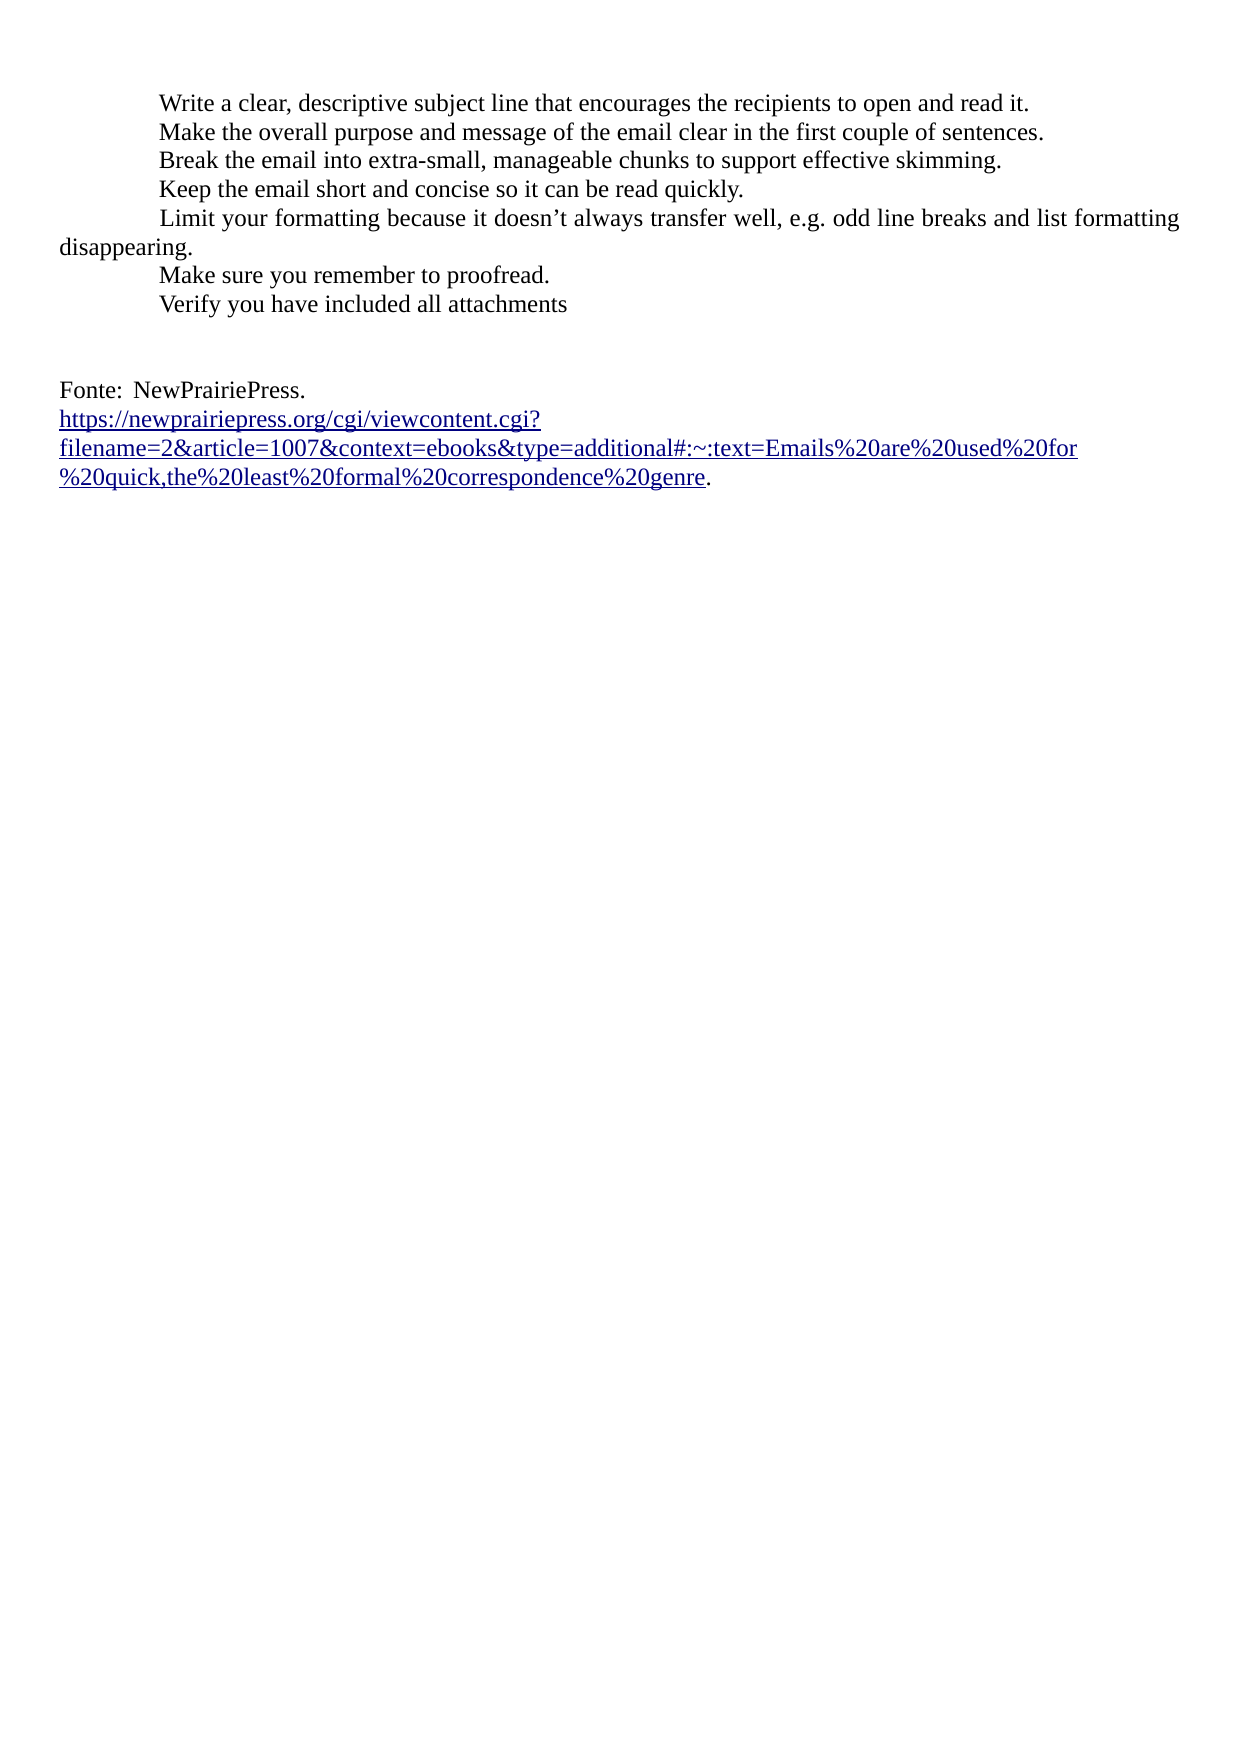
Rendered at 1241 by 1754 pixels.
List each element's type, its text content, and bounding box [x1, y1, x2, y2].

text  Make sure you remember to proofread. [59, 260, 1181, 289]
text  Keep the email short and concise so it can be read quickly. [59, 174, 1181, 203]
text Fonte: NewPrairiePress. [59, 375, 1181, 404]
text  Limit your formatting because it doesn’t always transfer well, e.g. odd line breaks and list formatting disappearing. [59, 203, 1181, 260]
text  Make the overall purpose and message of the email clear in the first couple of sentences. [59, 117, 1181, 145]
text https://newprairiepress.org/cgi/viewcontent.cgi?filename=2&article=1007&context=ebooks&type=additional#:~:text=Emails%20are%20used%20for%20quick,the%20least%20formal%20correspondence%20genre. [59, 404, 1181, 490]
text  Write a clear, descriptive subject line that encourages the recipients to open and read it. [59, 88, 1181, 117]
text  Break the email into extra-small, manageable chunks to support effective skimming. [59, 145, 1181, 174]
text  Verify you have included all attachments [59, 289, 1181, 318]
